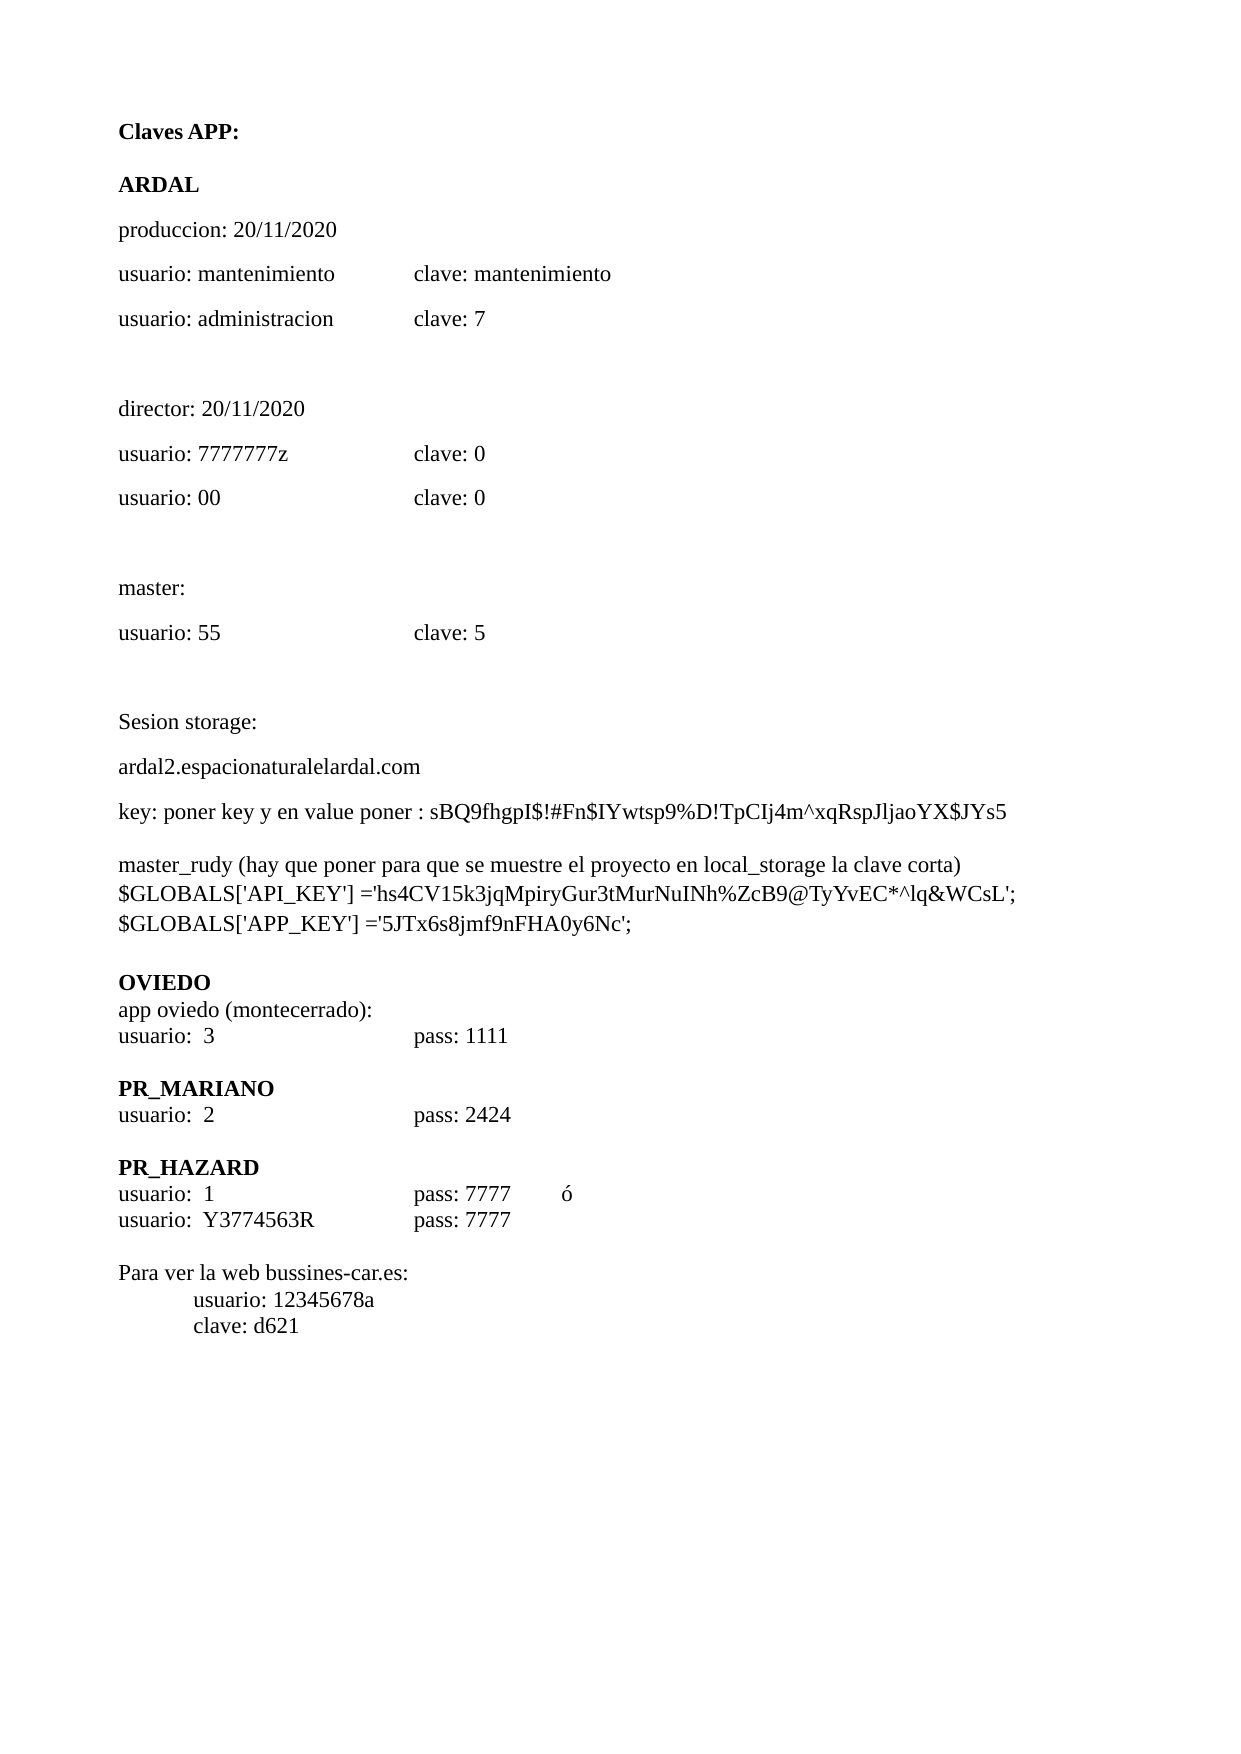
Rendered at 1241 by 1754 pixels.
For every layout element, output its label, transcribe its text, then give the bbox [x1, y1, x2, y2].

text usuario: 55 clave: 5 [118, 619, 1122, 645]
text Claves APP: [118, 118, 1122, 144]
text usuario: 1 pass: 7777 ó [118, 1180, 1122, 1207]
text usuario: Y3774563R pass: 7777 [118, 1207, 1122, 1233]
text usuario: 00 clave: 0 [118, 484, 1122, 511]
text usuario: mantenimiento clave: mantenimiento [118, 260, 1122, 287]
text ARDAL [118, 171, 1122, 197]
text master: [118, 574, 1122, 600]
list key: poner key y en value poner : sBQ9fhgpI$!#Fn$IYwtsp9%D!TpCIj4m^xqRspJljaoYX$JYs5 [118, 798, 1122, 824]
text $GLOBALS['API_KEY'] ='hs4CV15k3jqMpiryGur3tMurNuINh%ZcB9@TyYvEC*^lq&WCsL'; [118, 877, 1122, 907]
text OVIEDO [118, 966, 1122, 996]
list usuario: 12345678a [156, 1286, 1122, 1312]
text usuario: administracion clave: 7 [118, 305, 1122, 332]
text ardal2.espacionaturalelardal.com [118, 753, 1122, 779]
text PR_MARIANO [118, 1075, 1122, 1101]
text master_rudy (hay que poner para que se muestre el proyecto en local_storage la clave corta) [118, 851, 1122, 877]
text usuario: 7777777z clave: 0 [118, 439, 1122, 466]
text director: 20/11/2020 [118, 395, 1122, 421]
list clave: d621 [156, 1312, 1122, 1338]
text app oviedo (montecerrado): [118, 996, 1122, 1022]
text produccion: 20/11/2020 [118, 216, 1122, 242]
text $GLOBALS['APP_KEY'] ='5JTx6s8jmf9nFHA0y6Nc'; [118, 907, 1122, 936]
text Sesion storage: [118, 708, 1122, 735]
text usuario: 2 pass: 2424 [118, 1101, 1122, 1127]
text usuario: 3 pass: 1111 [118, 1022, 1122, 1048]
text PR_HAZARD [118, 1154, 1122, 1180]
text Para ver la web bussines-car.es: [118, 1259, 1122, 1286]
